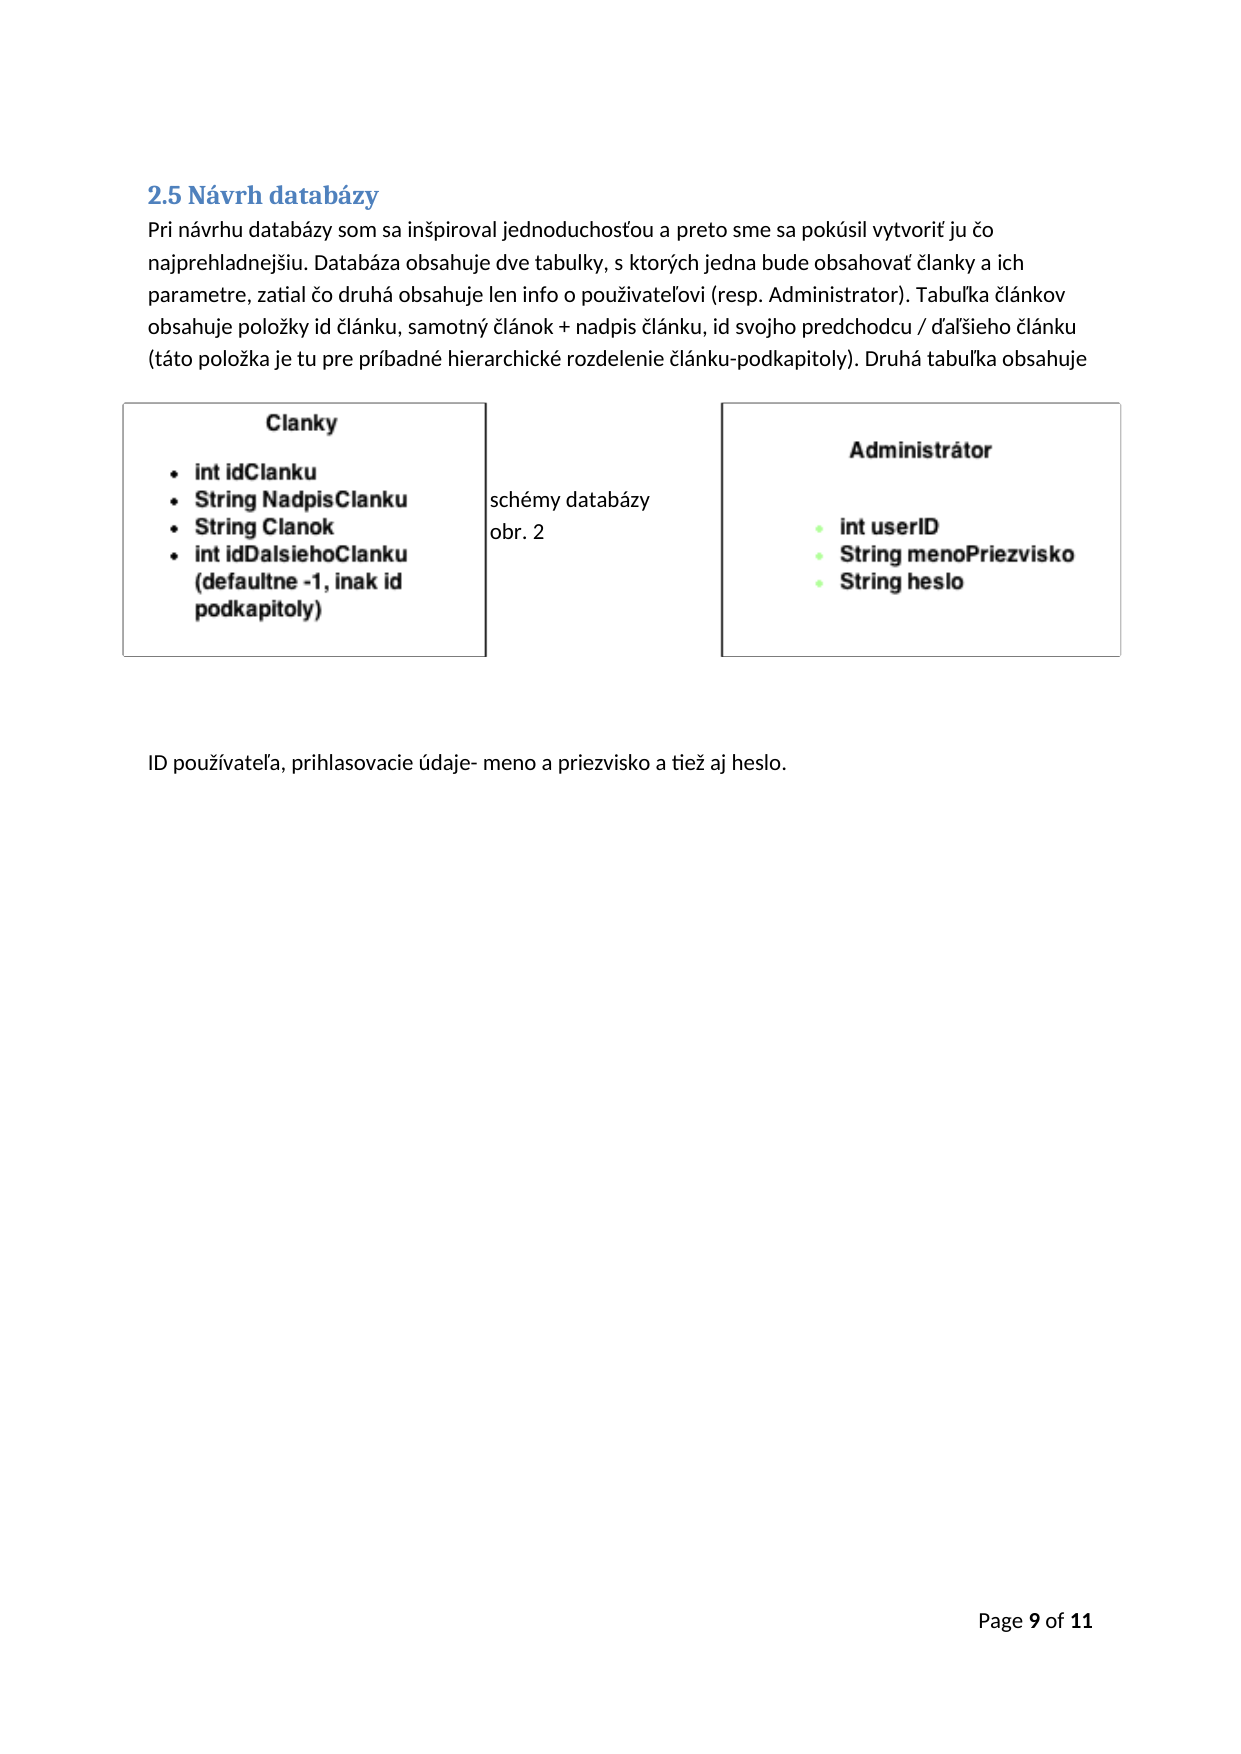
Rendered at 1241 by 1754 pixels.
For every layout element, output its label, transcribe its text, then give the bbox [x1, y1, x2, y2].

subtitle 2.5 Návrh databázy [148, 180, 1093, 211]
text Pri návrhu databázy som sa inšpiroval jednoduchosťou a preto sme sa pokúsil vytvoriť ju čo najprehladnejšiu. Databáza obsahuje dve tabulky, s ktorých jedna bude obsahovať članky a ich parametre, zatial čo druhá obsahuje len info o použivateľovi (resp. Administrator). Tabuľka článkov obsahuje položky id článku, samotný článok + nadpis článku, id svojho predchodcu / ďaľšieho článku (táto položka je tu pre príbadné hierarchické rozdelenie článku-podkapitoly). Druhá tabuľka obsahuje ID používateľa, prihlasovacie údaje- meno a priezvisko a tiež aj heslo. [148, 216, 1093, 776]
